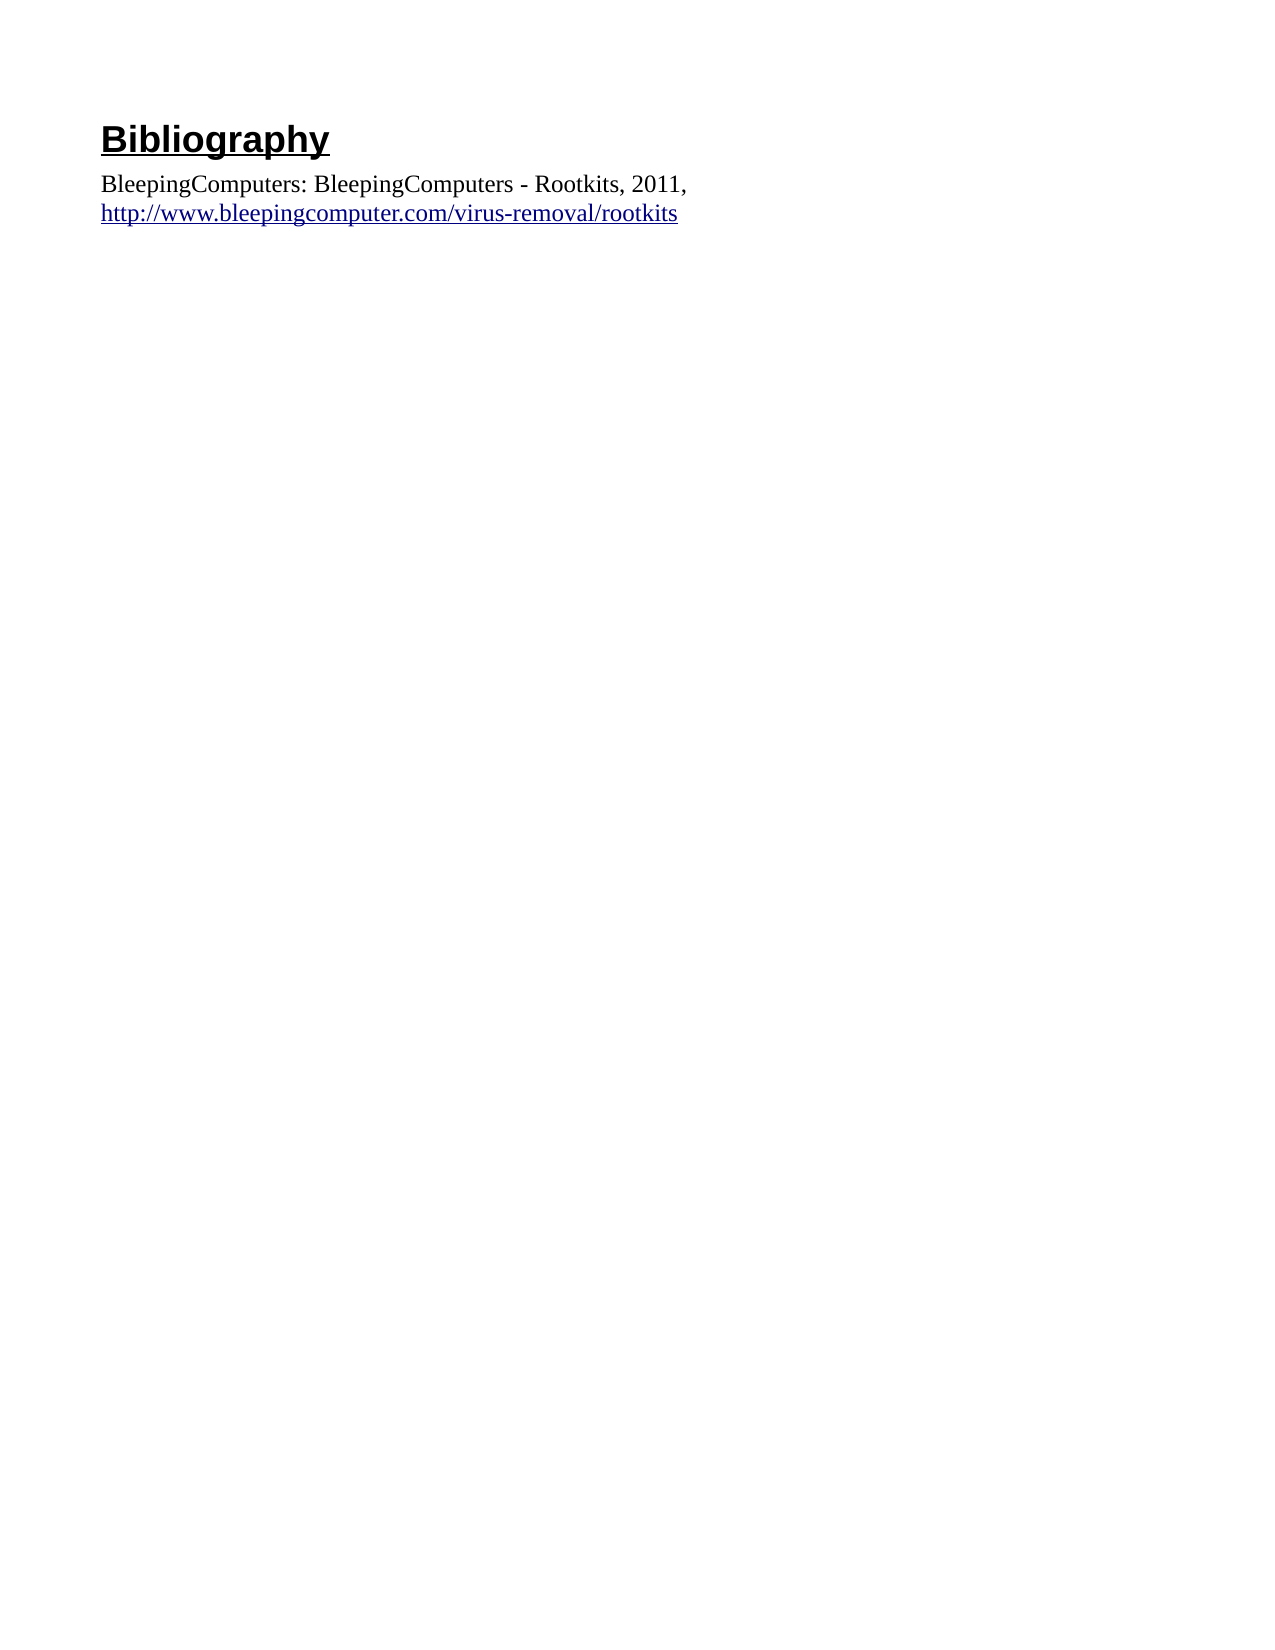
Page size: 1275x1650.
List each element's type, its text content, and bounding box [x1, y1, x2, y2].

subtitle Bibliography [101, 117, 1174, 160]
text http://www.bleepingcomputer.com/virus-removal/rootkits [101, 198, 1174, 227]
text BleepingComputers: BleepingComputers - Rootkits, 2011, [101, 169, 1174, 198]
